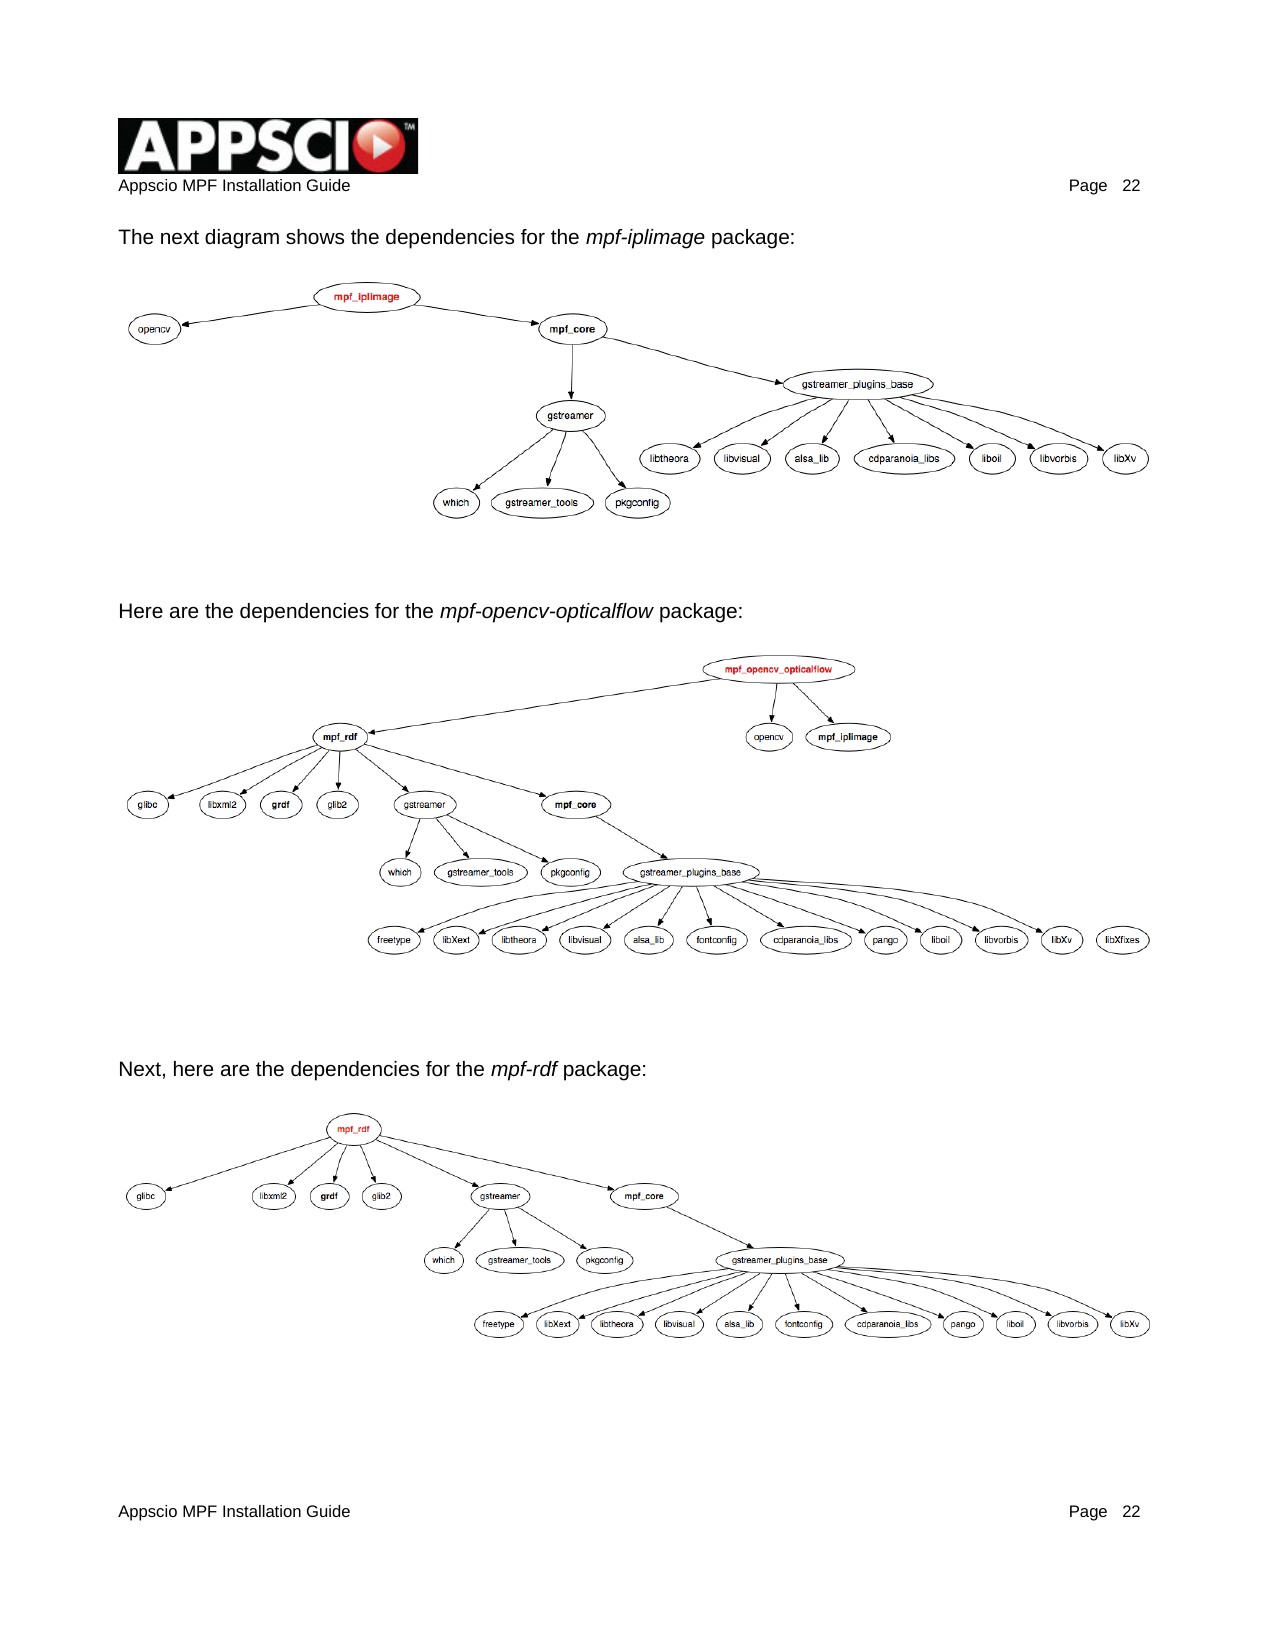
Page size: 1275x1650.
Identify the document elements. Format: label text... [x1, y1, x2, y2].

text The next diagram shows the dependencies for the mpf-iplimage package: [118, 225, 1157, 249]
text Here are the dependencies for the mpf-opencv-opticalflow package: [118, 598, 1157, 622]
picture [118, 1105, 1157, 1345]
picture [118, 118, 419, 174]
picture [118, 272, 1157, 527]
text Next, here are the dependencies for the mpf-rdf package: [118, 1057, 1157, 1081]
picture [118, 646, 1157, 962]
